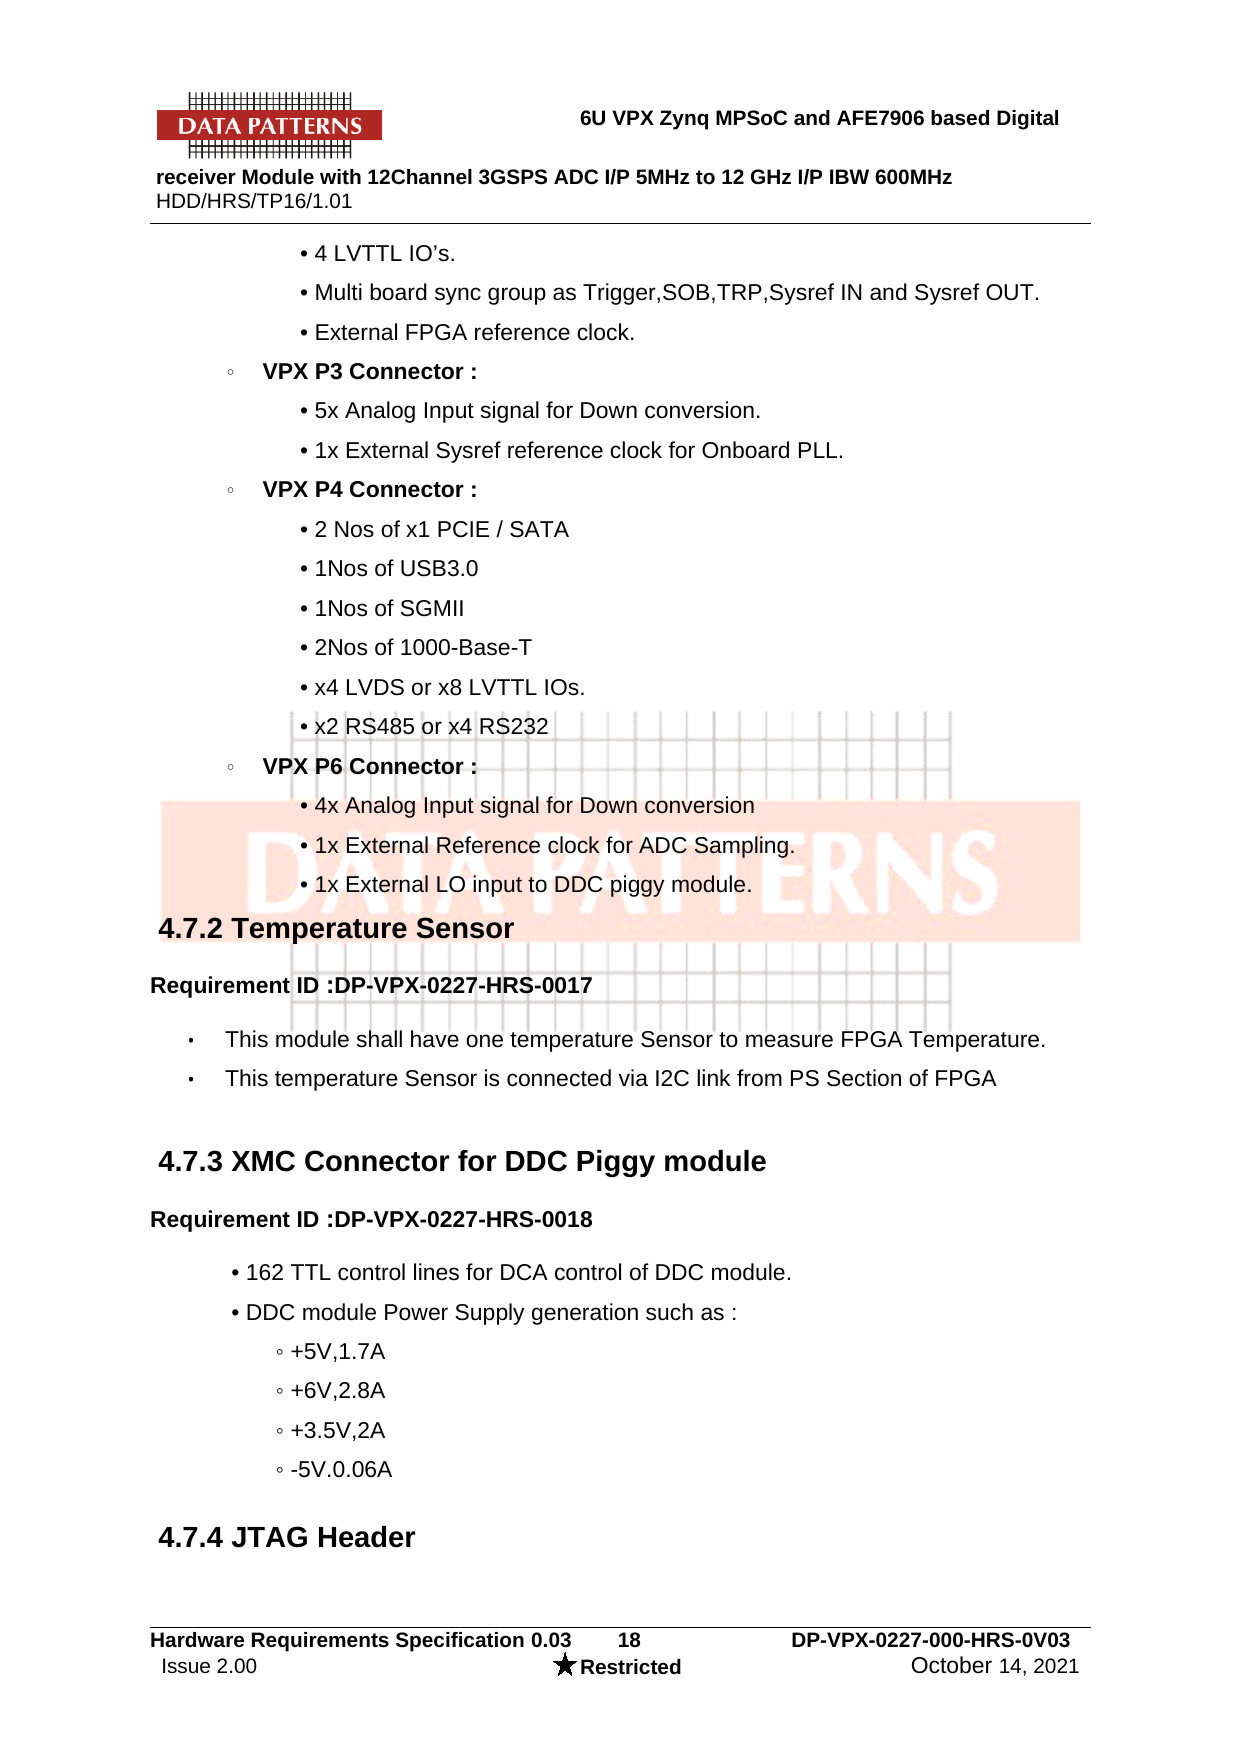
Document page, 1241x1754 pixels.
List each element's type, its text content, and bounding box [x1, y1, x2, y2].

subtitle JTAG Header [150, 1520, 1091, 1553]
text • 4 LVTTL IO’s. [150, 239, 1091, 266]
subtitle XMC Connector for DDC Piggy module [150, 1144, 1091, 1178]
text • 5x Analog Input signal for Down conversion. [150, 397, 1091, 424]
list • DDC module Power Supply generation such as : [187, 1298, 1091, 1325]
text • 1Nos of SGMII [150, 595, 1091, 621]
list ◦ +5V,1.7A [187, 1338, 1091, 1364]
picture [220, 818, 1021, 832]
list ◦ +3.5V,2A [187, 1417, 1091, 1443]
text • x2 RS485 or x4 RS232 [150, 713, 1091, 739]
text • 2 Nos of x1 PCIE / SATA [150, 516, 1091, 542]
text • 1Nos of USB3.0 [150, 555, 1091, 582]
list VPX P3 Connector : [225, 358, 1091, 384]
text Requirement ID :DP-VPX-0227-HRS-0018 [150, 1204, 1091, 1233]
picture [220, 944, 1021, 971]
list VPX P6 Connector : [225, 753, 1091, 779]
list This module shall have one temperature Sensor to measure FPGA Temperature. [187, 1026, 1091, 1052]
text • 1x External Reference clock for ADC Sampling. [150, 832, 1091, 858]
picture [220, 858, 1021, 871]
text • 2Nos of 1000-Base-T [150, 634, 1091, 661]
list ◦ +6V,2.8A [187, 1377, 1091, 1404]
list ◦ -5V.0.06A [187, 1456, 1091, 1483]
list VPX P4 Connector : [225, 476, 1091, 503]
text • 4x Analog Input signal for Down conversion [150, 792, 1091, 818]
text Requirement ID :DP-VPX-0227-HRS-0017 [150, 971, 1091, 999]
subtitle Temperature Sensor [150, 911, 1091, 944]
text • Multi board sync group as Trigger,SOB,TRP,Sysref IN and Sysref OUT. [150, 279, 1091, 305]
list • 162 TTL control lines for DCA control of DDC module. [187, 1259, 1091, 1285]
text • External FPGA reference clock. [150, 318, 1091, 345]
text • x4 LVDS or x8 LVTTL IOs. [150, 674, 1091, 700]
picture [220, 999, 1021, 1026]
picture [155, 85, 383, 165]
picture [220, 897, 1021, 911]
text • 1x External Sysref reference clock for Onboard PLL. [150, 437, 1091, 463]
text • 1x External LO input to DDC piggy module. [150, 871, 1091, 897]
list This temperature Sensor is connected via I2C link from PS Section of FPGA [187, 1065, 1091, 1091]
picture [220, 739, 1021, 792]
